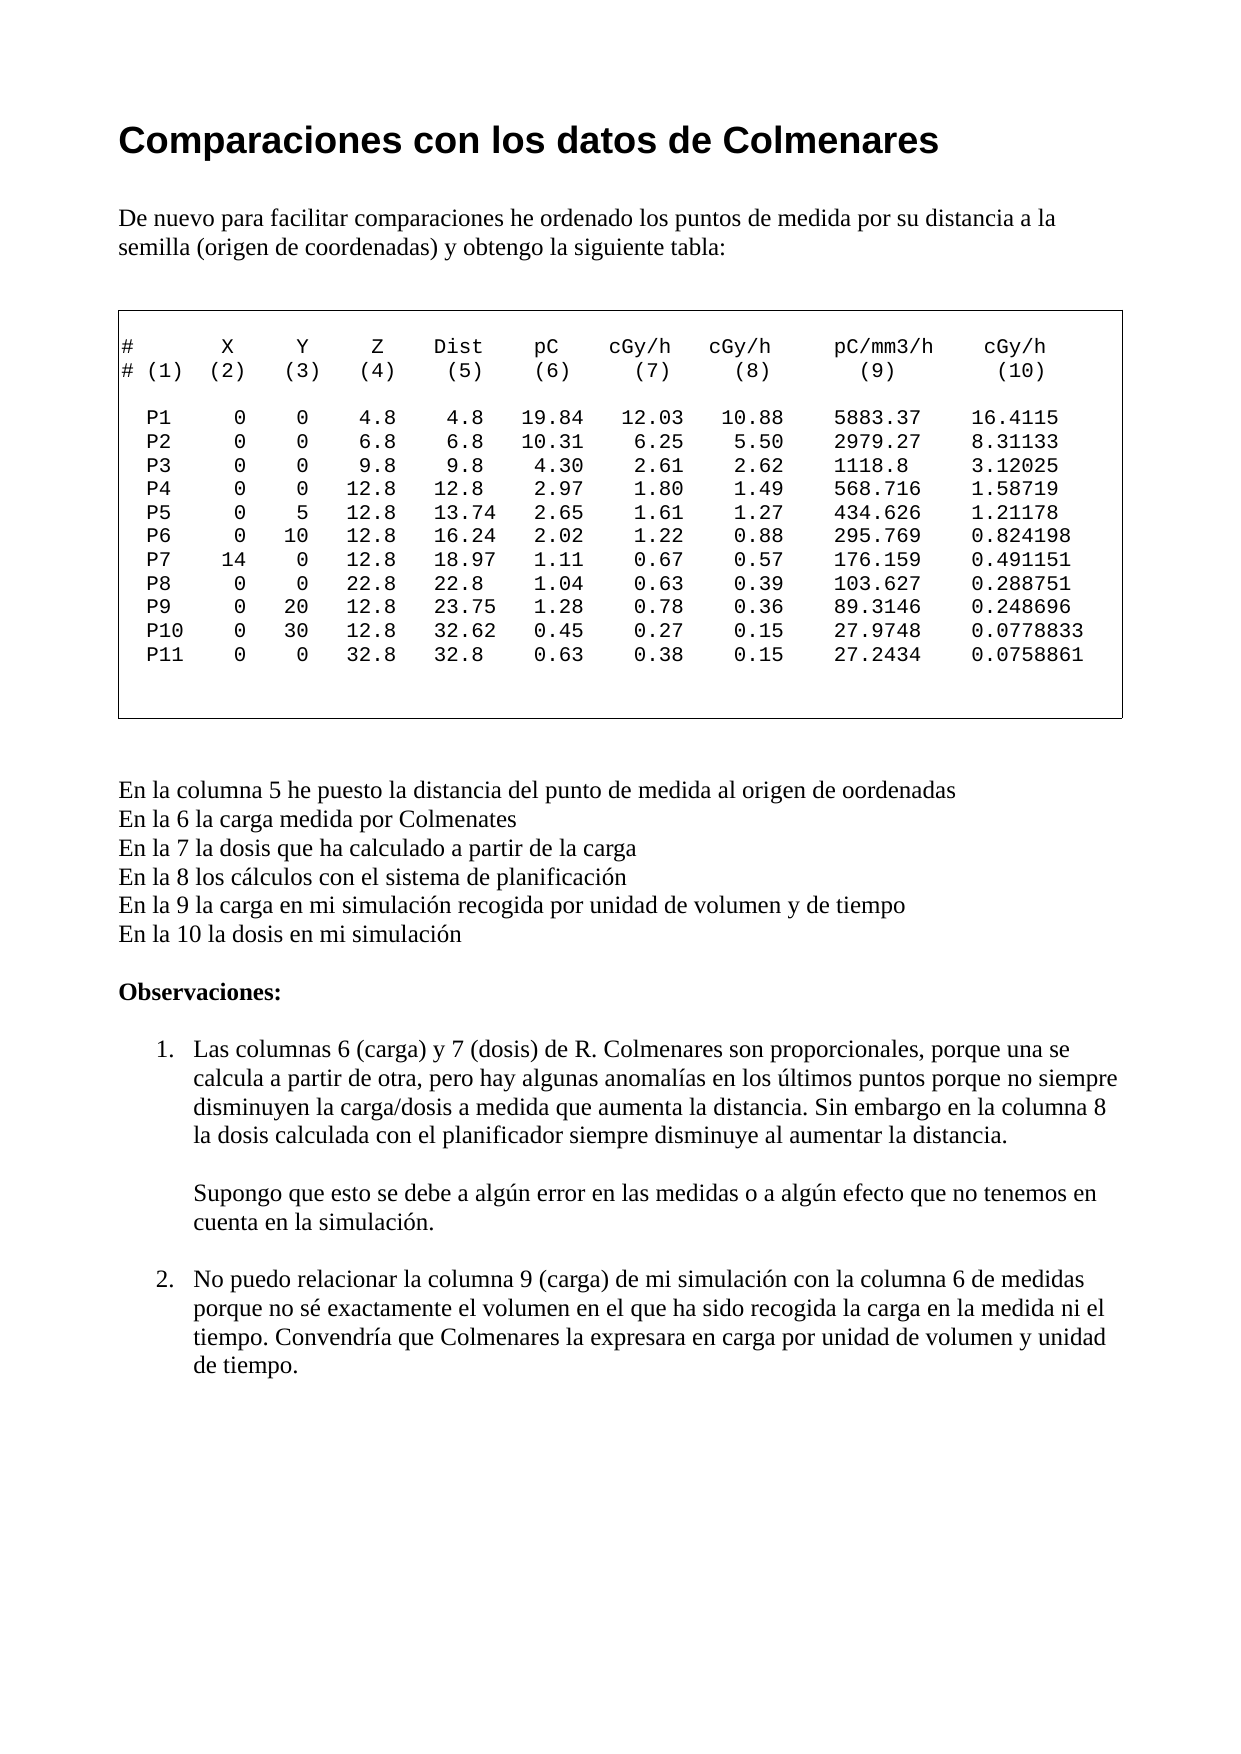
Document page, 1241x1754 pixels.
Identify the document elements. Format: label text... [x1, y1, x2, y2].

text # (1) (2) (3) (4) (5) (6) (7) (8) (9) (10) [119, 357, 1122, 384]
text En la 10 la dosis en mi simulación [118, 919, 1122, 948]
text P1 0 0 4.8 4.8 19.84 12.03 10.88 5883.37 16.4115 [119, 404, 1122, 428]
text P3 0 0 9.8 9.8 4.30 2.61 2.62 1118.8 3.12025 [119, 451, 1122, 475]
text En la 9 la carga en mi simulación recogida por unidad de volumen y de tiempo [118, 890, 1122, 919]
text En la 8 los cálculos con el sistema de planificación [118, 862, 1122, 890]
text # X Y Z Dist pC cGy/h cGy/h pC/mm3/h cGy/h [119, 333, 1122, 357]
text P11 0 0 32.8 32.8 0.63 0.38 0.15 27.2434 0.0758861 [119, 641, 1122, 667]
text En la 6 la carga medida por Colmenates [118, 804, 1122, 833]
text En la 7 la dosis que ha calculado a partir de la carga [118, 833, 1122, 862]
text En la columna 5 he puesto la distancia del punto de medida al origen de oordenadas [118, 775, 1122, 804]
text P6 0 10 12.8 16.24 2.02 1.22 0.88 295.769 0.824198 [119, 522, 1122, 546]
list No puedo relacionar la columna 9 (carga) de mi simulación con la columna 6 de medidas porque no sé exactamente el volumen en el que ha sido recogida la carga en la medida ni el tiempo. Convendría que Colmenares la expresara en carga por unidad de volumen y unidad de tiempo. [156, 1264, 1122, 1609]
text P5 0 5 12.8 13.74 2.65 1.61 1.27 434.626 1.21178 [119, 499, 1122, 522]
list Las columnas 6 (carga) y 7 (dosis) de R. Colmenares son proporcionales, porque una se calcula a partir de otra, pero hay algunas anomalías en los últimos puntos porque no siempre disminuyen la carga/dosis a medida que aumenta la distancia. Sin embargo en la columna 8 la dosis calculada con el planificador siempre disminuye al aumentar la distancia. Supongo que esto se debe a algún error en las medidas o a algún efecto que no tenemos en cuenta en la simulación. [156, 1034, 1122, 1235]
subtitle Comparaciones con los datos de Colmenares [118, 118, 1122, 162]
text P7 14 0 12.8 18.97 1.11 0.67 0.57 176.159 0.491151 [119, 546, 1122, 570]
text De nuevo para facilitar comparaciones he ordenado los puntos de medida por su distancia a la semilla (origen de coordenadas) y obtengo la siguiente tabla: [118, 203, 1122, 261]
text Observaciones: [118, 977, 1122, 1005]
text P10 0 30 12.8 32.62 0.45 0.27 0.15 27.9748 0.0778833 [119, 617, 1122, 641]
text P8 0 0 22.8 22.8 1.04 0.63 0.39 103.627 0.288751 [119, 570, 1122, 593]
text P9 0 20 12.8 23.75 1.28 0.78 0.36 89.3146 0.248696 [119, 593, 1122, 617]
text P2 0 0 6.8 6.8 10.31 6.25 5.50 2979.27 8.31133 [119, 428, 1122, 451]
text P4 0 0 12.8 12.8 2.97 1.80 1.49 568.716 1.58719 [119, 475, 1122, 499]
